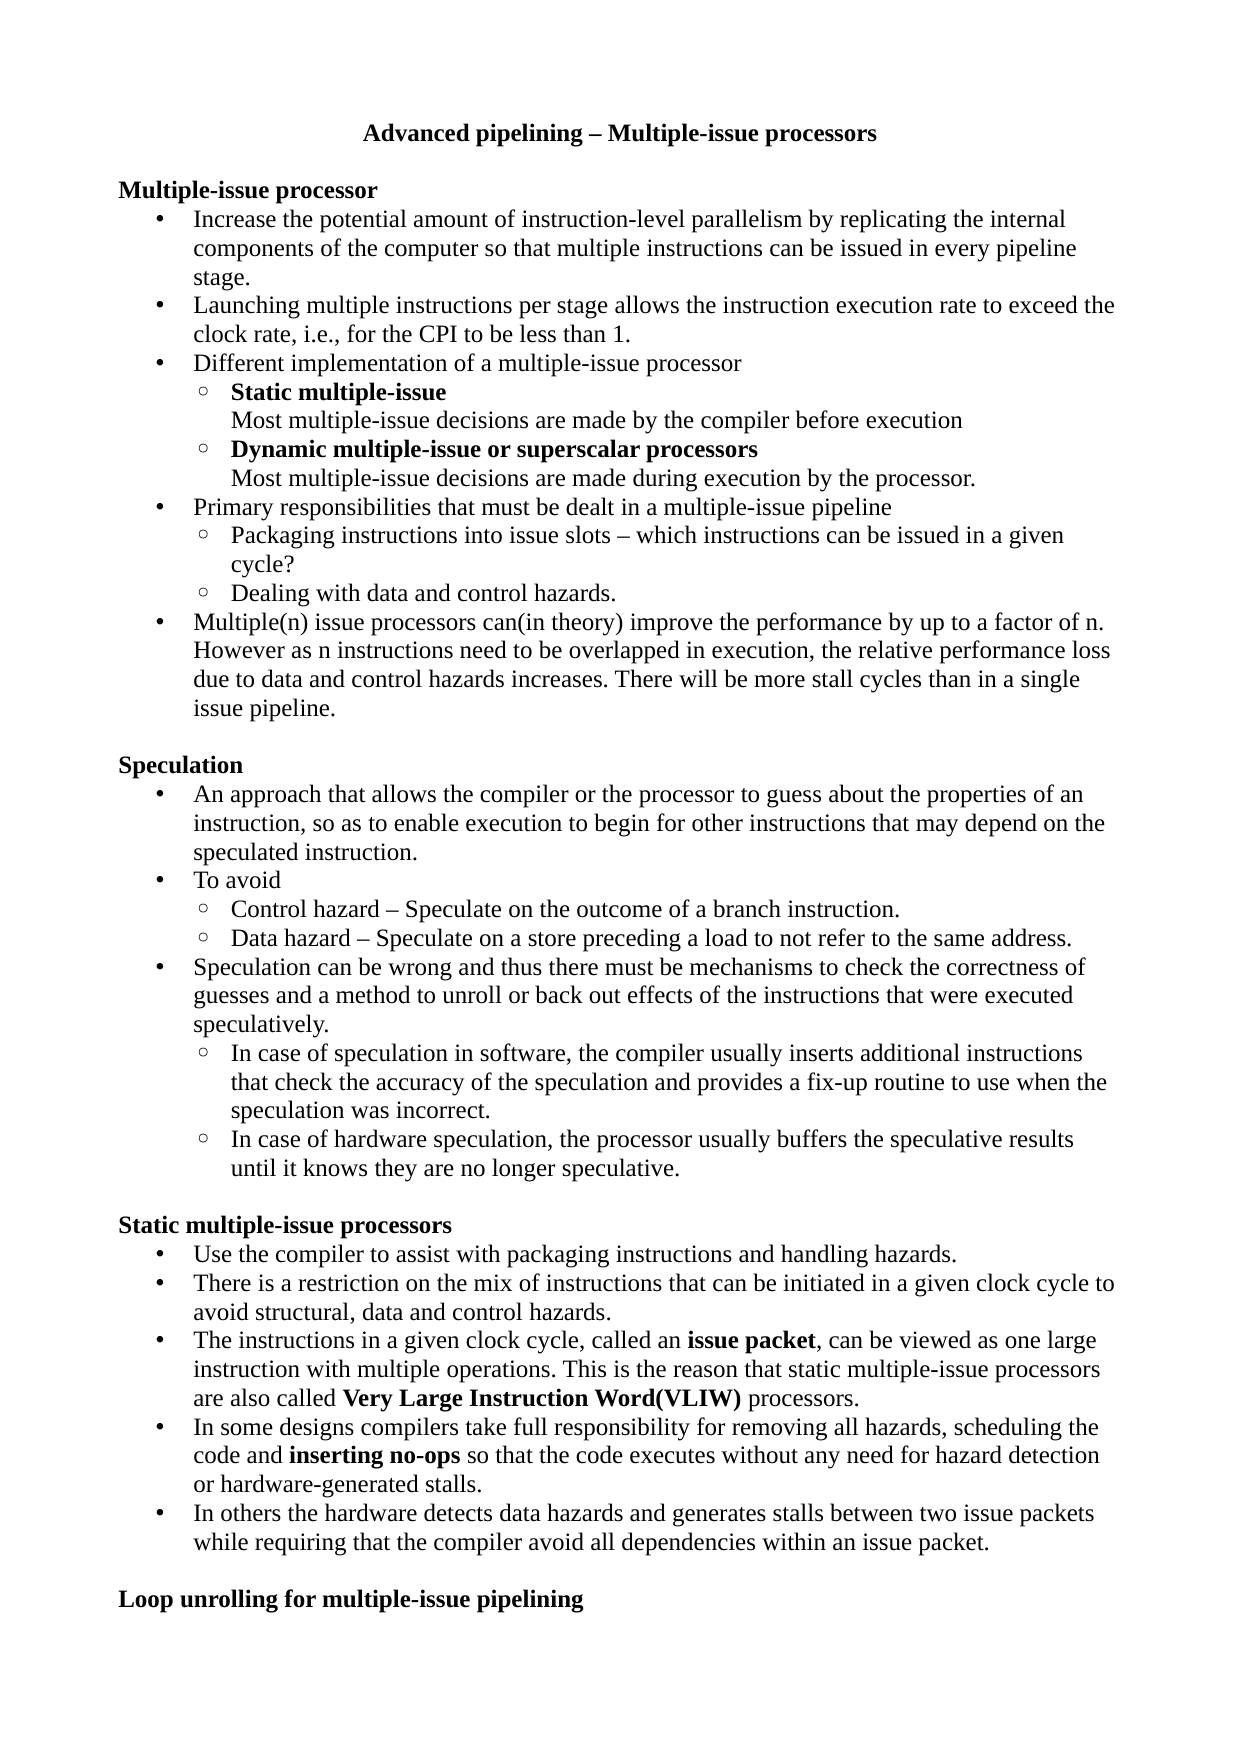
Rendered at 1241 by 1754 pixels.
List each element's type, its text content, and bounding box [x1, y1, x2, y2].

text Static multiple-issue processors [118, 1211, 1122, 1239]
list Packaging instructions into issue slots – which instructions can be issued in a given cycle? [193, 521, 1122, 578]
list Launching multiple instructions per stage allows the instruction execution rate to exceed the clock rate, i.e., for the CPI to be less than 1. [156, 291, 1122, 348]
list Use the compiler to assist with packaging instructions and handling hazards. [156, 1239, 1122, 1268]
text Advanced pipelining – Multiple-issue processors [118, 118, 1122, 147]
text Loop unrolling for multiple-issue pipelining [118, 1584, 1122, 1613]
list In others the hardware detects data hazards and generates stalls between two issue packets while requiring that the compiler avoid all dependencies within an issue packet. [156, 1498, 1122, 1556]
text Speculation [118, 751, 1122, 779]
list In some designs compilers take full responsibility for removing all hazards, scheduling the code and inserting no-ops so that the code executes without any need for hazard detection or hardware-generated stalls. [156, 1412, 1122, 1498]
list Dynamic multiple-issue or superscalar processors [193, 434, 1122, 463]
list Multiple(n) issue processors can(in theory) improve the performance by up to a factor of n. However as n instructions need to be overlapped in execution, the relative performance loss due to data and control hazards increases. There will be more stall cycles than in a single issue pipeline. [156, 607, 1122, 722]
list Increase the potential amount of instruction-level parallelism by replicating the internal components of the computer so that multiple instructions can be issued in every pipeline stage. [156, 204, 1122, 291]
list Static multiple-issue [193, 377, 1122, 406]
list Most multiple-issue decisions are made by the compiler before execution [193, 406, 1122, 434]
list To avoid [156, 866, 1122, 894]
list Dealing with data and control hazards. [193, 578, 1122, 607]
list Most multiple-issue decisions are made during execution by the processor. [193, 463, 1122, 492]
list The instructions in a given clock cycle, called an issue packet, can be viewed as one large instruction with multiple operations. This is the reason that static multiple-issue processors are also called Very Large Instruction Word(VLIW) processors. [156, 1326, 1122, 1412]
text Multiple-issue processor [118, 176, 1122, 204]
list There is a restriction on the mix of instructions that can be initiated in a given clock cycle to avoid structural, data and control hazards. [156, 1268, 1122, 1326]
list In case of hardware speculation, the processor usually buffers the speculative results until it knows they are no longer speculative. [193, 1124, 1122, 1182]
list In case of speculation in software, the compiler usually inserts additional instructions that check the accuracy of the speculation and provides a fix-up routine to use when the speculation was incorrect. [193, 1038, 1122, 1124]
list An approach that allows the compiler or the processor to guess about the properties of an instruction, so as to enable execution to begin for other instructions that may depend on the speculated instruction. [156, 779, 1122, 866]
list Speculation can be wrong and thus there must be mechanisms to check the correctness of guesses and a method to unroll or back out effects of the instructions that were executed speculatively. [156, 952, 1122, 1038]
list Control hazard – Speculate on the outcome of a branch instruction. [193, 894, 1122, 923]
list Primary responsibilities that must be dealt in a multiple-issue pipeline [156, 492, 1122, 521]
list Data hazard – Speculate on a store preceding a load to not refer to the same address. [193, 923, 1122, 952]
list Different implementation of a multiple-issue processor [156, 348, 1122, 377]
